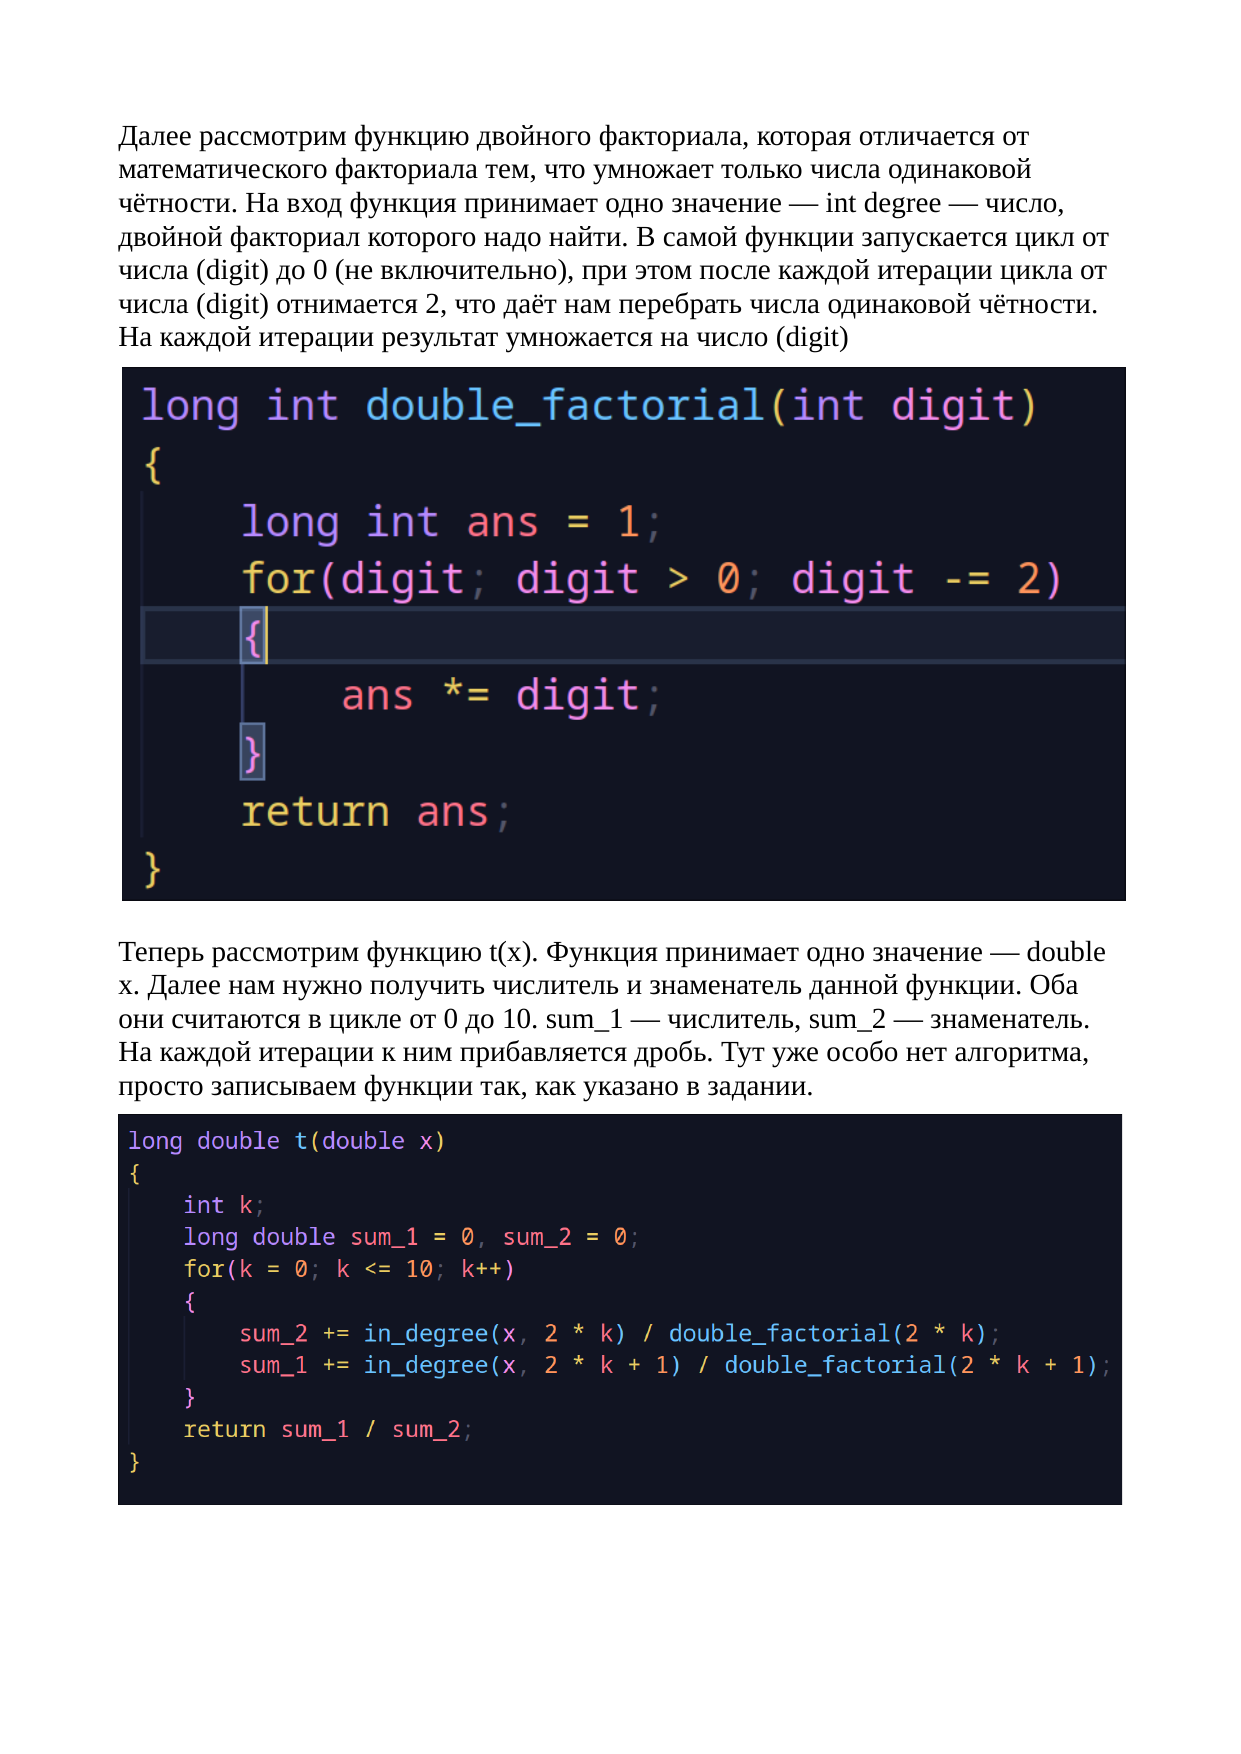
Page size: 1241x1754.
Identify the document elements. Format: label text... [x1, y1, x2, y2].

text Далее рассмотрим функцию двойного факториала, которая отличается от математического факториала тем, что умножает только числа одинаковой чётности. На вход функция принимает одно значение — int degree — число, двойной факториал которого надо найти. В самой функции запускается цикл от числа (digit) до 0 (не включительно), при этом после каждой итерации цикла от числа (digit) отнимается 2, что даёт нам перебрать числа одинаковой чётности. На каждой итерации результат умножается на число (digit) [118, 118, 1122, 353]
text Теперь рассмотрим функцию t(x). Функция принимает одно значение — double x. Далее нам нужно получить числитель и знаменатель данной функции. Оба они считаются в цикле от 0 до 10. sum_1 — числитель, sum_2 — знаменатель. На каждой итерации к ним прибавляется дробь. Тут уже особо нет алгоритма, просто записываем функции так, как указано в задании. [118, 934, 1122, 1101]
picture [118, 1114, 1123, 1505]
picture [122, 367, 1126, 901]
